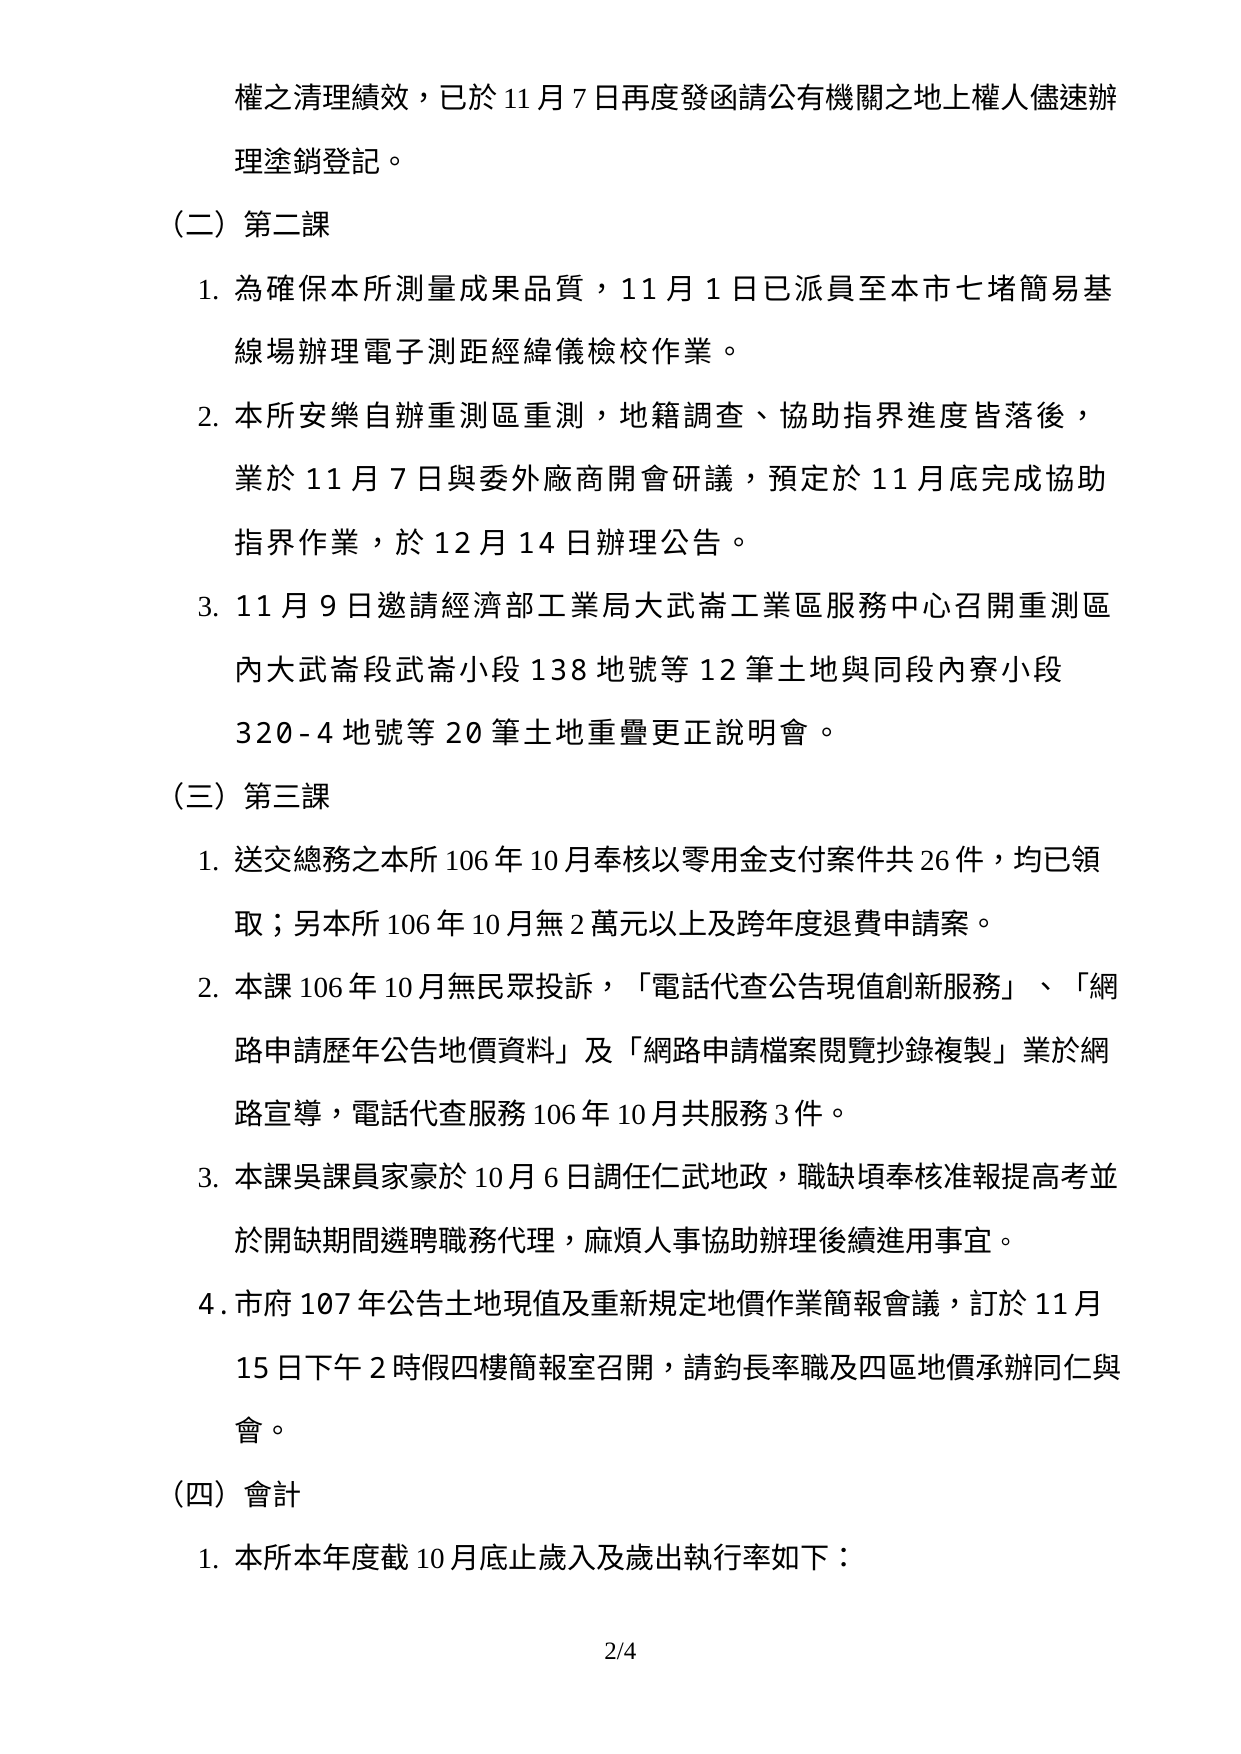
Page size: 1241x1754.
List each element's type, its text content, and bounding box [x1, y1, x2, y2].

list 第二課 [156, 202, 1122, 244]
list 為確保本所測量成果品質，11月1日已派員至本市七堵簡易基線場辦理電子測距經緯儀檢校作業。 [197, 265, 1122, 371]
list 11月9日邀請經濟部工業局大武崙工業區服務中心召開重測區內大武崙段武崙小段138地號等12筆土地與同段內寮小段320-4地號等20筆土地重疊更正說明會。 [197, 583, 1122, 752]
list 第三課 [156, 773, 1122, 816]
list 市府107年公告土地現值及重新規定地價作業簡報會議，訂於11月15日下午2時假四樓簡報室召開，請鈞長率職及四區地價承辦同仁與會。 [197, 1281, 1122, 1450]
list 會計 [156, 1471, 1122, 1514]
list 本所本年度截10月底止歲入及歲出執行率如下： [197, 1535, 1122, 1577]
list 送交總務之本所106年10月奉核以零用金支付案件共26件，均已領取；另本所106年10月無2萬元以上及跨年度退費申請案。 [197, 837, 1122, 943]
list 本所安樂自辦重測區重測，地籍調查、協助指界進度皆落後，業於11月7日與委外廠商開會研議，預定於11月底完成協助指界作業，於12月14日辦理公告。 [197, 392, 1122, 562]
list 本課吳課員家豪於10月6日調任仁武地政，職缺頃奉核准報提高考並於開缺期間遴聘職務代理，麻煩人事協助辦理後續進用事宜。 [197, 1154, 1122, 1260]
list 權之清理績效，已於11月7日再度發函請公有機關之地上權人儘速辦理塗銷登記。 [197, 75, 1122, 181]
list 本課106年10月無民眾投訴，「電話代查公告現值創新服務」、「網路申請歷年公告地價資料」及「網路申請檔案閱覽抄錄複製」業於網路宣導，電話代查服務106年10月共服務3件。 [197, 964, 1122, 1133]
